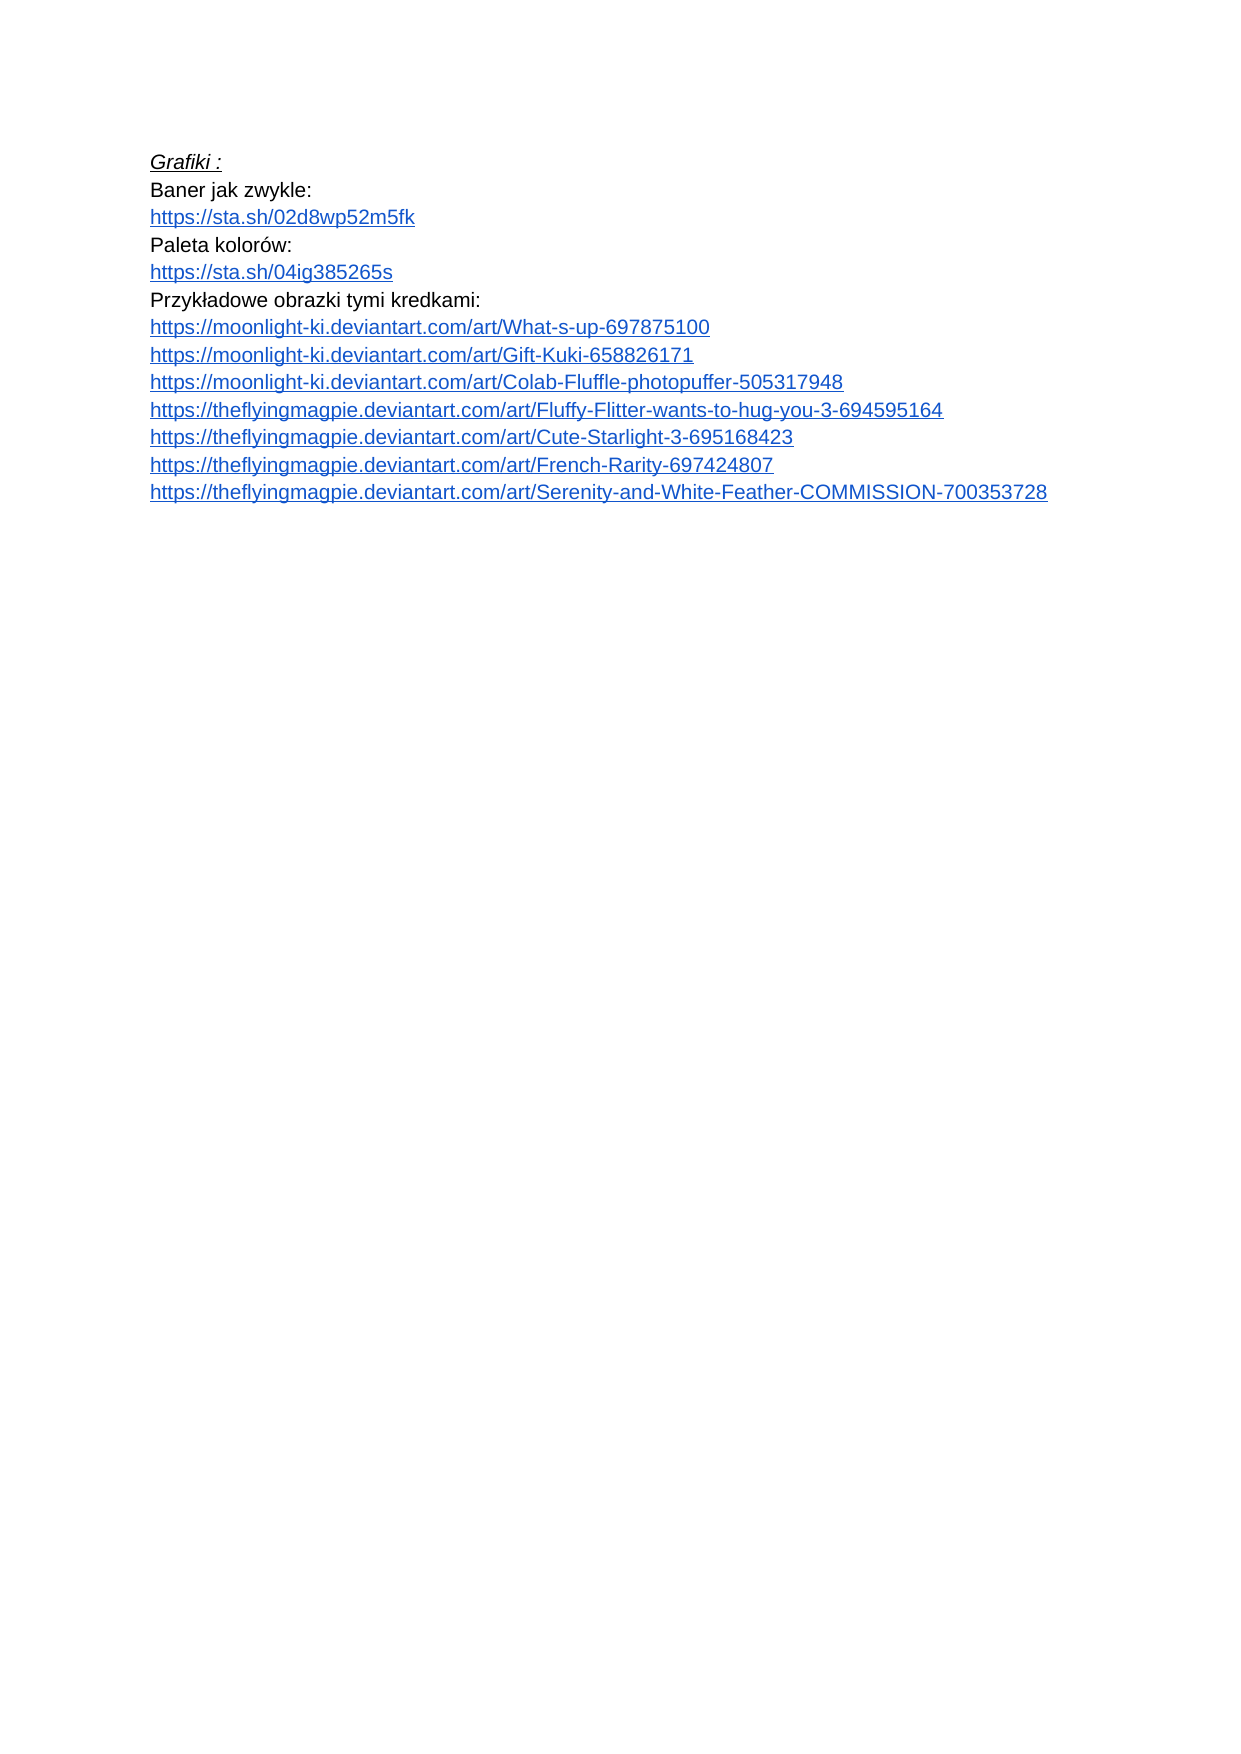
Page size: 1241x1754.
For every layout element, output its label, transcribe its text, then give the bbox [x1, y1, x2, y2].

text https://theflyingmagpie.deviantart.com/art/French-Rarity-697424807 [150, 452, 1090, 476]
text https://theflyingmagpie.deviantart.com/art/Cute-Starlight-3-695168423 [150, 425, 1090, 449]
text https://moonlight-ki.deviantart.com/art/Gift-Kuki-658826171 [150, 342, 1090, 366]
text https://moonlight-ki.deviantart.com/art/Colab-Fluffle-photopuffer-505317948 [150, 370, 1090, 394]
text Grafiki : Baner jak zwykle: https://sta.sh/02d8wp52m5fk Paleta kolorów: https://sta.sh/04ig385265s Przykładowe obrazki tymi kredkami: https://moonlight-ki.deviantart.com/art/What-s-up-697875100 [150, 150, 1090, 339]
text https://theflyingmagpie.deviantart.com/art/Fluffy-Flitter-wants-to-hug-you-3-694595164 [150, 397, 1090, 421]
text https://theflyingmagpie.deviantart.com/art/Serenity-and-White-Feather-COMMISSION-700353728 [150, 480, 1090, 504]
